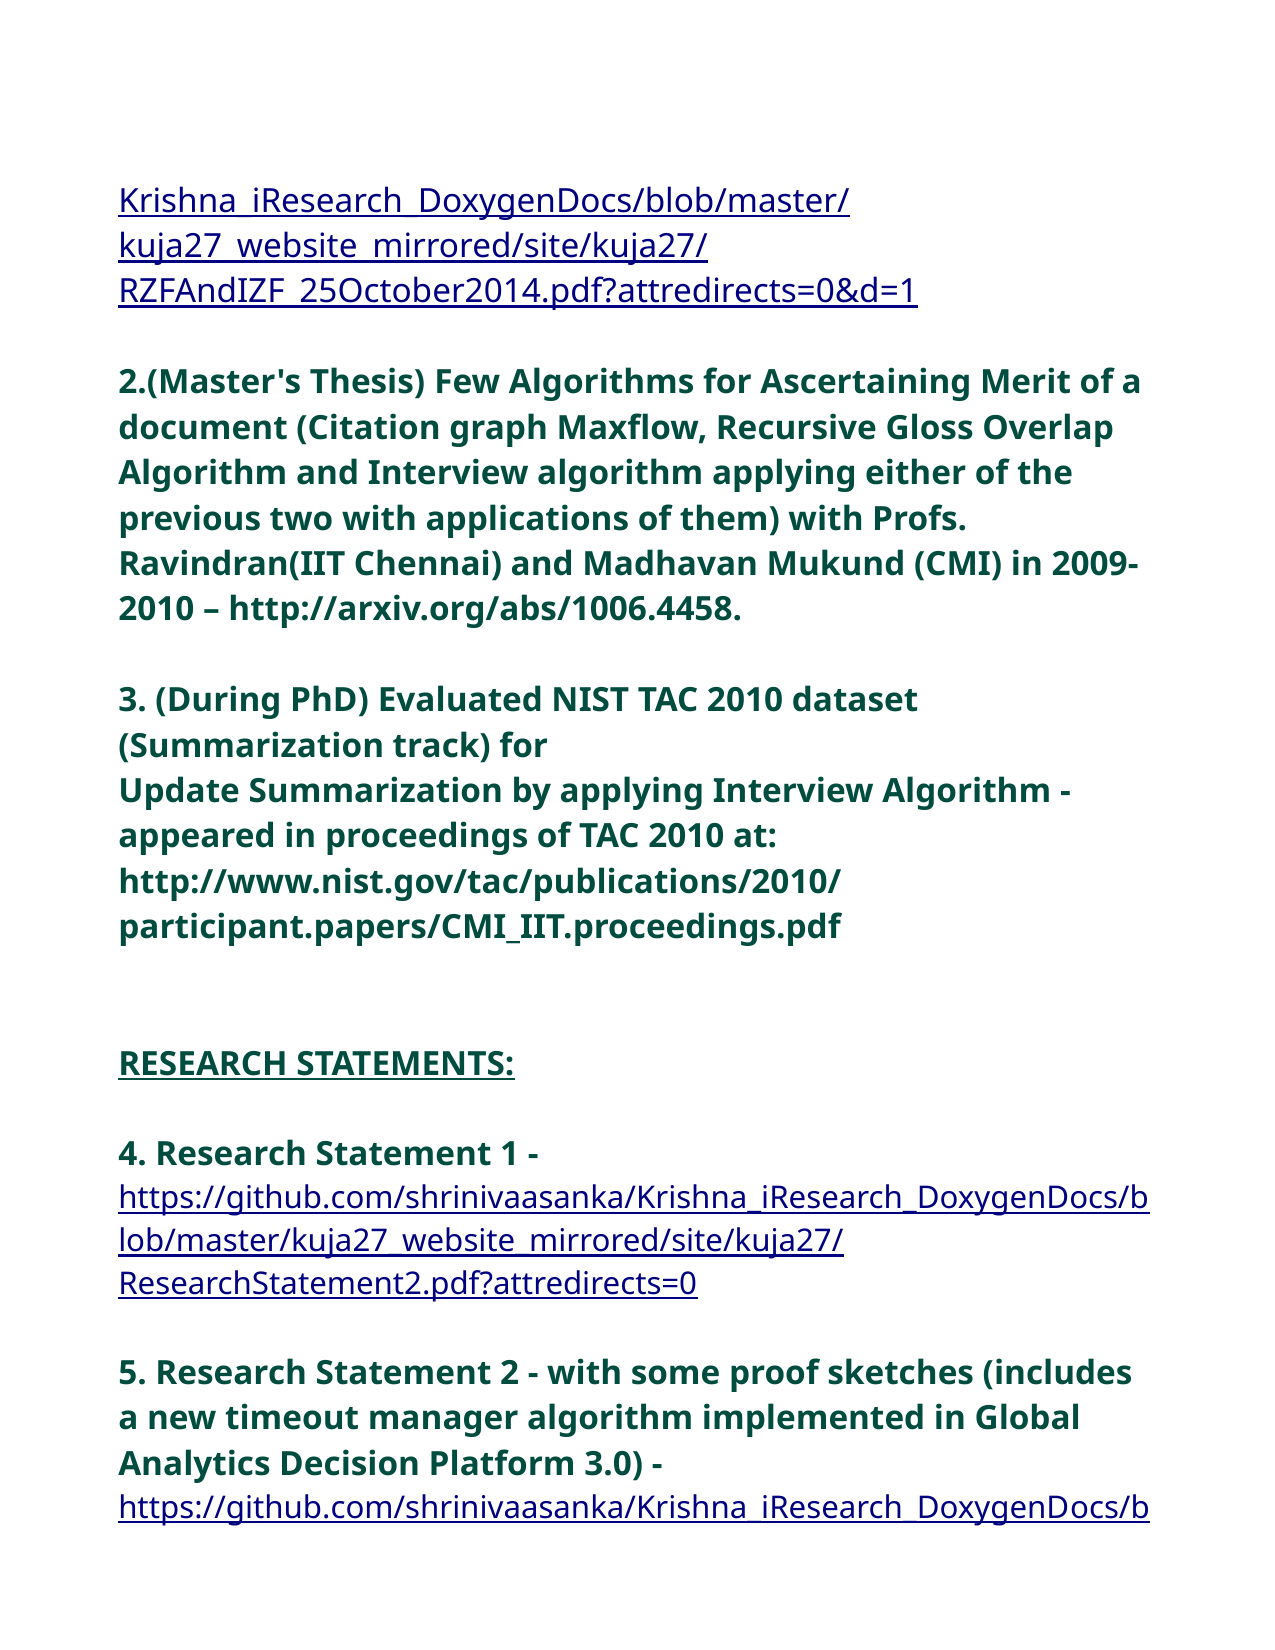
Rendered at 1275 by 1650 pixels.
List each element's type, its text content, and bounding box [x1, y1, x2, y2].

text Update Summarization by applying Interview Algorithm - appeared in proceedings of TAC 2010 at: [118, 767, 1157, 858]
text Krishna_iResearch_DoxygenDocs/blob/master/kuja27_website_mirrored/site/kuja27/RZFAndIZF_25October2014.pdf?attredirects=0&d=1 [118, 176, 1157, 313]
text RESEARCH STATEMENTS: [118, 1039, 1157, 1085]
text 4. Research Statement 1 - https://github.com/shrinivaasanka/Krishna_iResearch_DoxygenDocs/blob/master/kuja27_website_mirrored/site/kuja27/ResearchStatement2.pdf?attredirects=0 [118, 1130, 1157, 1303]
text http://www.nist.gov/tac/publications/2010/participant.papers/CMI_IIT.proceedings.pdf [118, 858, 1157, 948]
text 5. Research Statement 2 - with some proof sketches (includes a new timeout manager algorithm implemented in Global Analytics Decision Platform 3.0) - https://github.com/shrinivaasanka/Krishna_iResearch_DoxygenDocs/b [118, 1349, 1157, 1528]
text 3. (During PhD) Evaluated NIST TAC 2010 dataset (Summarization track) for [118, 676, 1157, 767]
text 2.(Master's Thesis) Few Algorithms for Ascertaining Merit of a document (Citation graph Maxflow, Recursive Gloss Overlap Algorithm and Interview algorithm applying either of the previous two with applications of them) with Profs. Ravindran(IIT Chennai) and Madhavan Mukund (CMI) in 2009-2010 – http://arxiv.org/abs/1006.4458. [118, 358, 1157, 631]
